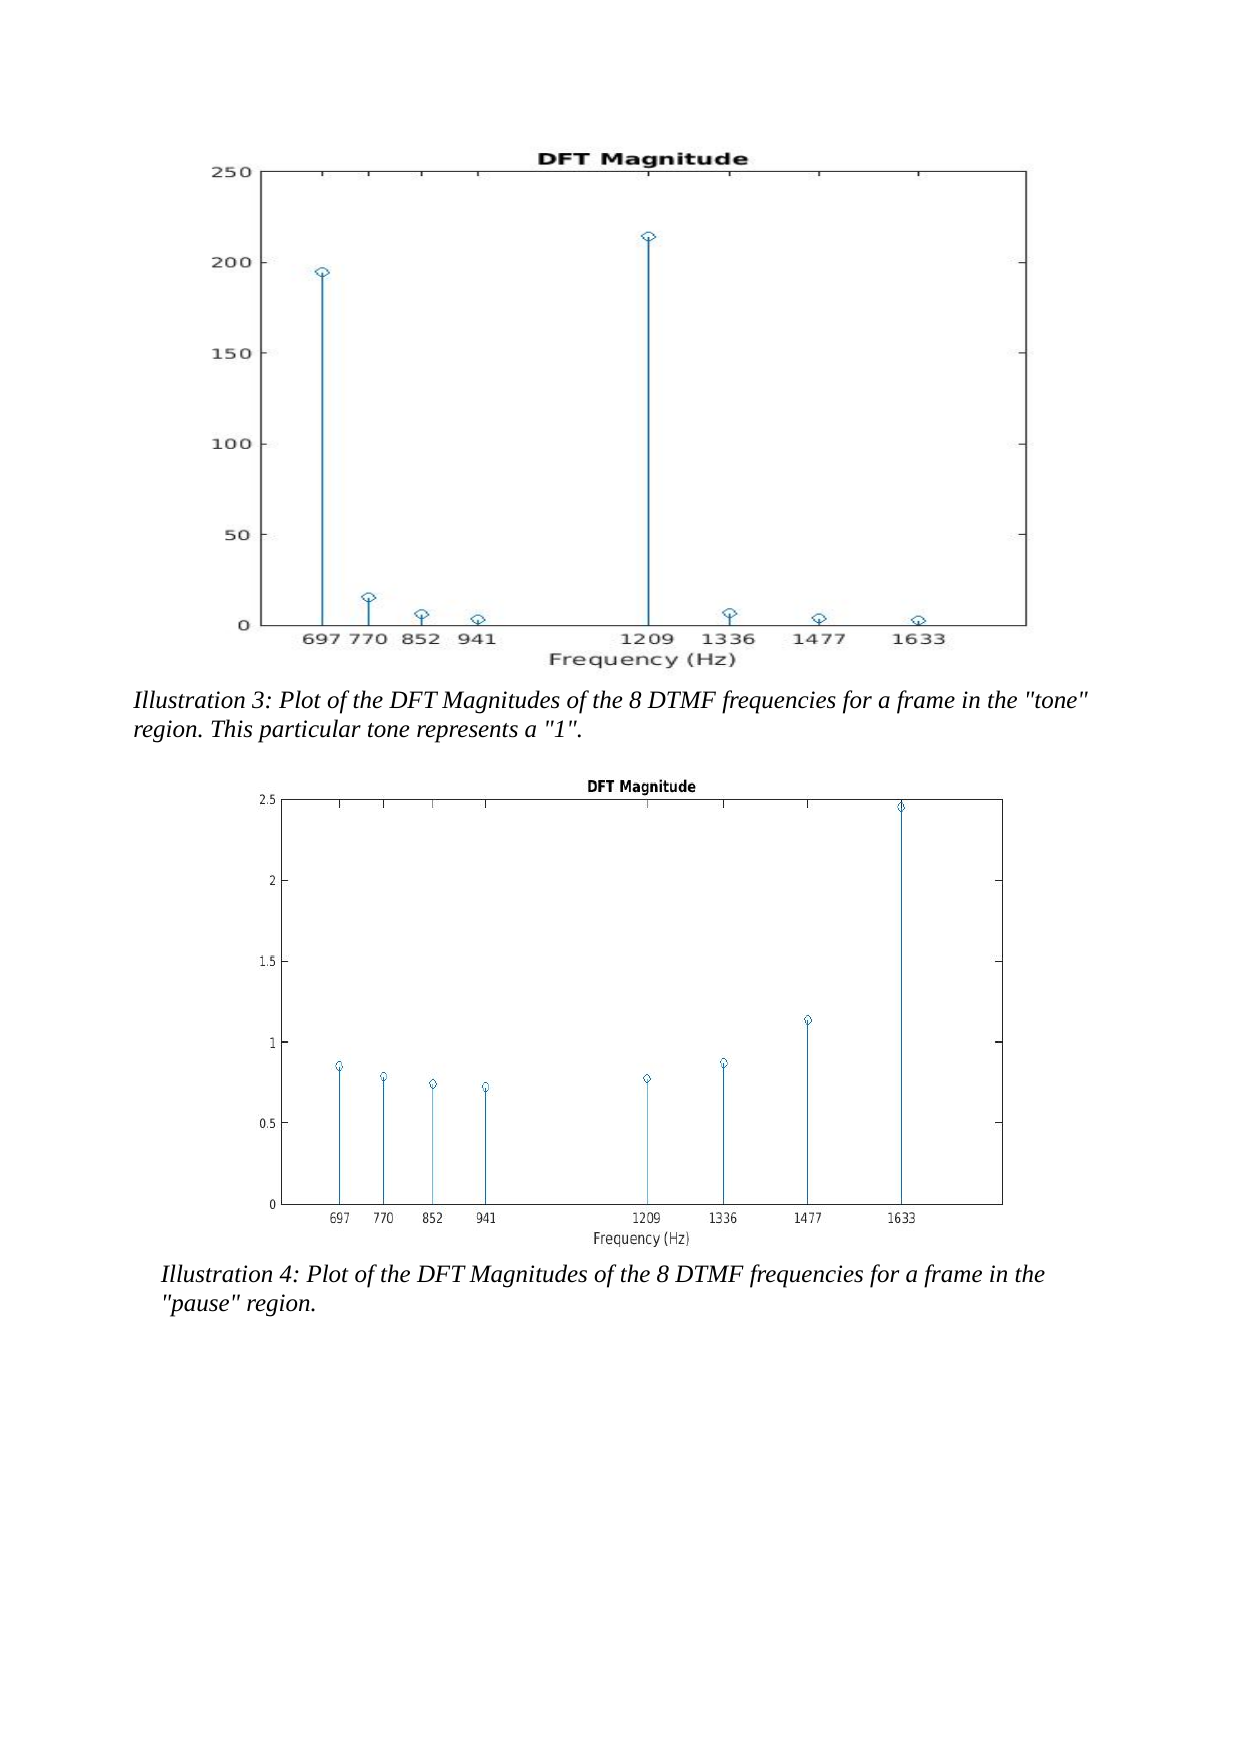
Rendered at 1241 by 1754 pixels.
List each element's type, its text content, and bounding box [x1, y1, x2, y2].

text Illustration 4: Plot of the DFT Magnitudes of the 8 DTMF frequencies for a frame in the "pause" region. [161, 1259, 1089, 1316]
picture [133, 130, 1120, 686]
picture [160, 762, 1090, 1259]
text Illustration 3: Plot of the DFT Magnitudes of the 8 DTMF frequencies for a frame in the "tone" region. This particular tone represents a "1". [133, 686, 1119, 743]
